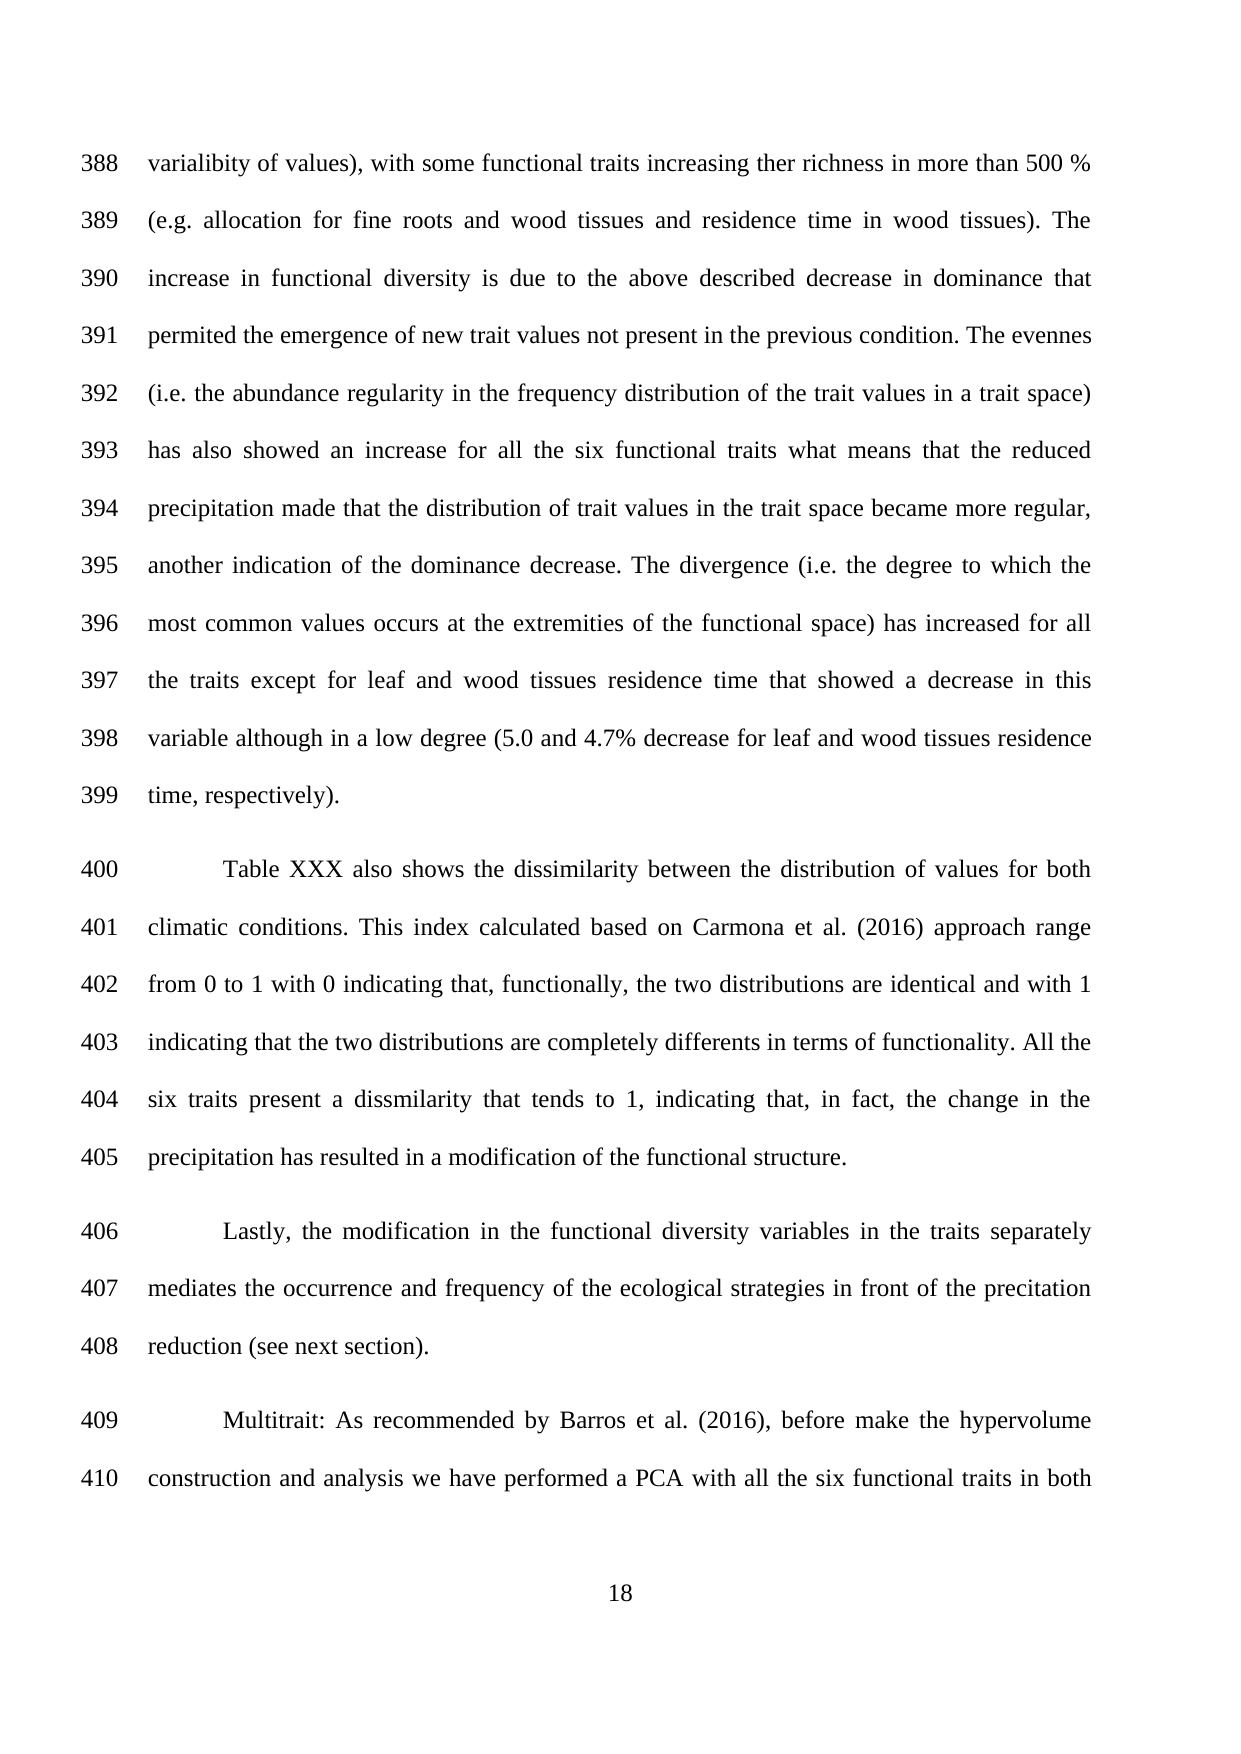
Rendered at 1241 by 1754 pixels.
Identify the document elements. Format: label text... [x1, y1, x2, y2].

text Multitrait: As recommended by Barros et al. (2016), before make the hypervolume construction and analysis we have performed a PCA with all the six functional traits in both [148, 1405, 1093, 1491]
text varialibity of values), with some functional traits increasing ther richness in more than 500 % (e.g. allocation for fine roots and wood tissues and residence time in wood tissues). The increase in functional diversity is due to the above described decrease in dominance that permited the emergence of new trait values not present in the previous condition. The evennes (i.e. the abundance regularity in the frequency distribution of the trait values in a trait space) has also showed an increase for all the six functional traits what means that the reduced precipitation made that the distribution of trait values in the trait space became more regular, another indication of the dominance decrease. The divergence (i.e. the degree to which the most common values occurs at the extremities of the functional space) has increased for all the traits except for leaf and wood tissues residence time that showed a decrease in this variable although in a low degree (5.0 and 4.7% decrease for leaf and wood tissues residence time, respectively). [148, 148, 1093, 809]
text Lastly, the modification in the functional diversity variables in the traits separately mediates the occurrence and frequency of the ecological strategies in front of the precitation reduction (see next section). [148, 1216, 1093, 1360]
text Table XXX also shows the dissimilarity between the distribution of values for both climatic conditions. This index calculated based on Carmona et al. (2016) approach range from 0 to 1 with 0 indicating that, functionally, the two distributions are identical and with 1 indicating that the two distributions are completely differents in terms of functionality. All the six traits present a dissmilarity that tends to 1, indicating that, in fact, the change in the precipitation has resulted in a modification of the functional structure. [148, 854, 1093, 1171]
